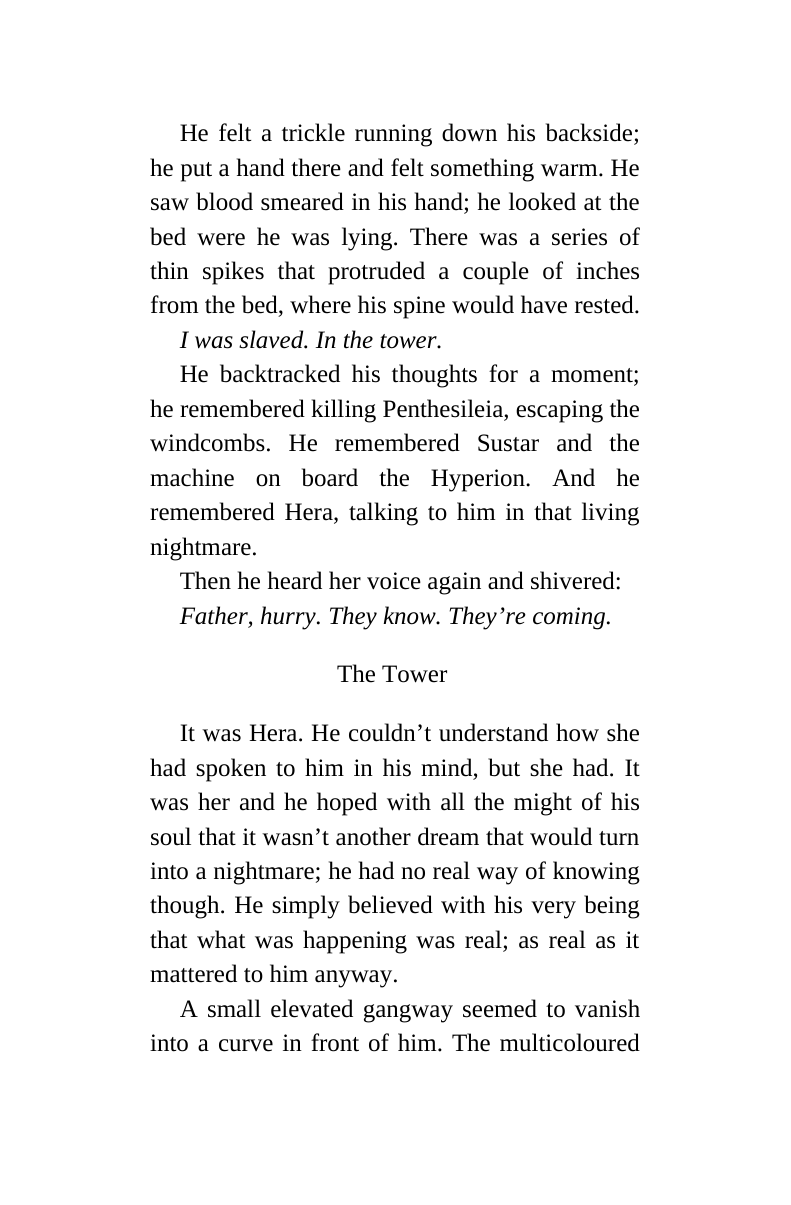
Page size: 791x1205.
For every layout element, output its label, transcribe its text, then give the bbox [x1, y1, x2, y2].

text Then he heard her voice again and shivered: [150, 566, 640, 595]
text He felt a trickle running down his backside; he put a hand there and felt something warm. He saw blood smeared in his hand; he looked at the bed were he was lying. There was a series of thin spikes that protruded a couple of inches from the bed, where his spine would have rested. [150, 118, 640, 319]
text He backtracked his thoughts for a moment; he remembered killing Penthesileia, escaping the windcombs. He remembered Sustar and the machine on board the Hyperion. And he remembered Hera, talking to him in that living nightmare. [150, 359, 640, 561]
text A small elevated gangway seemed to vanish into a curve in front of him. The multicoloured [150, 994, 640, 1057]
text The Tower [150, 659, 640, 688]
text Father, hurry. They know. They’re coming. [150, 601, 640, 629]
text I was slaved. In the tower. [150, 325, 640, 354]
text It was Hera. He couldn’t understand how she had spoken to him in his mind, but she had. It was her and he hoped with all the might of his soul that it wasn’t another dream that would turn into a nightmare; he had no real way of knowing though. He simply believed with his very being that what was happening was real; as real as it mattered to him anyway. [150, 718, 640, 988]
